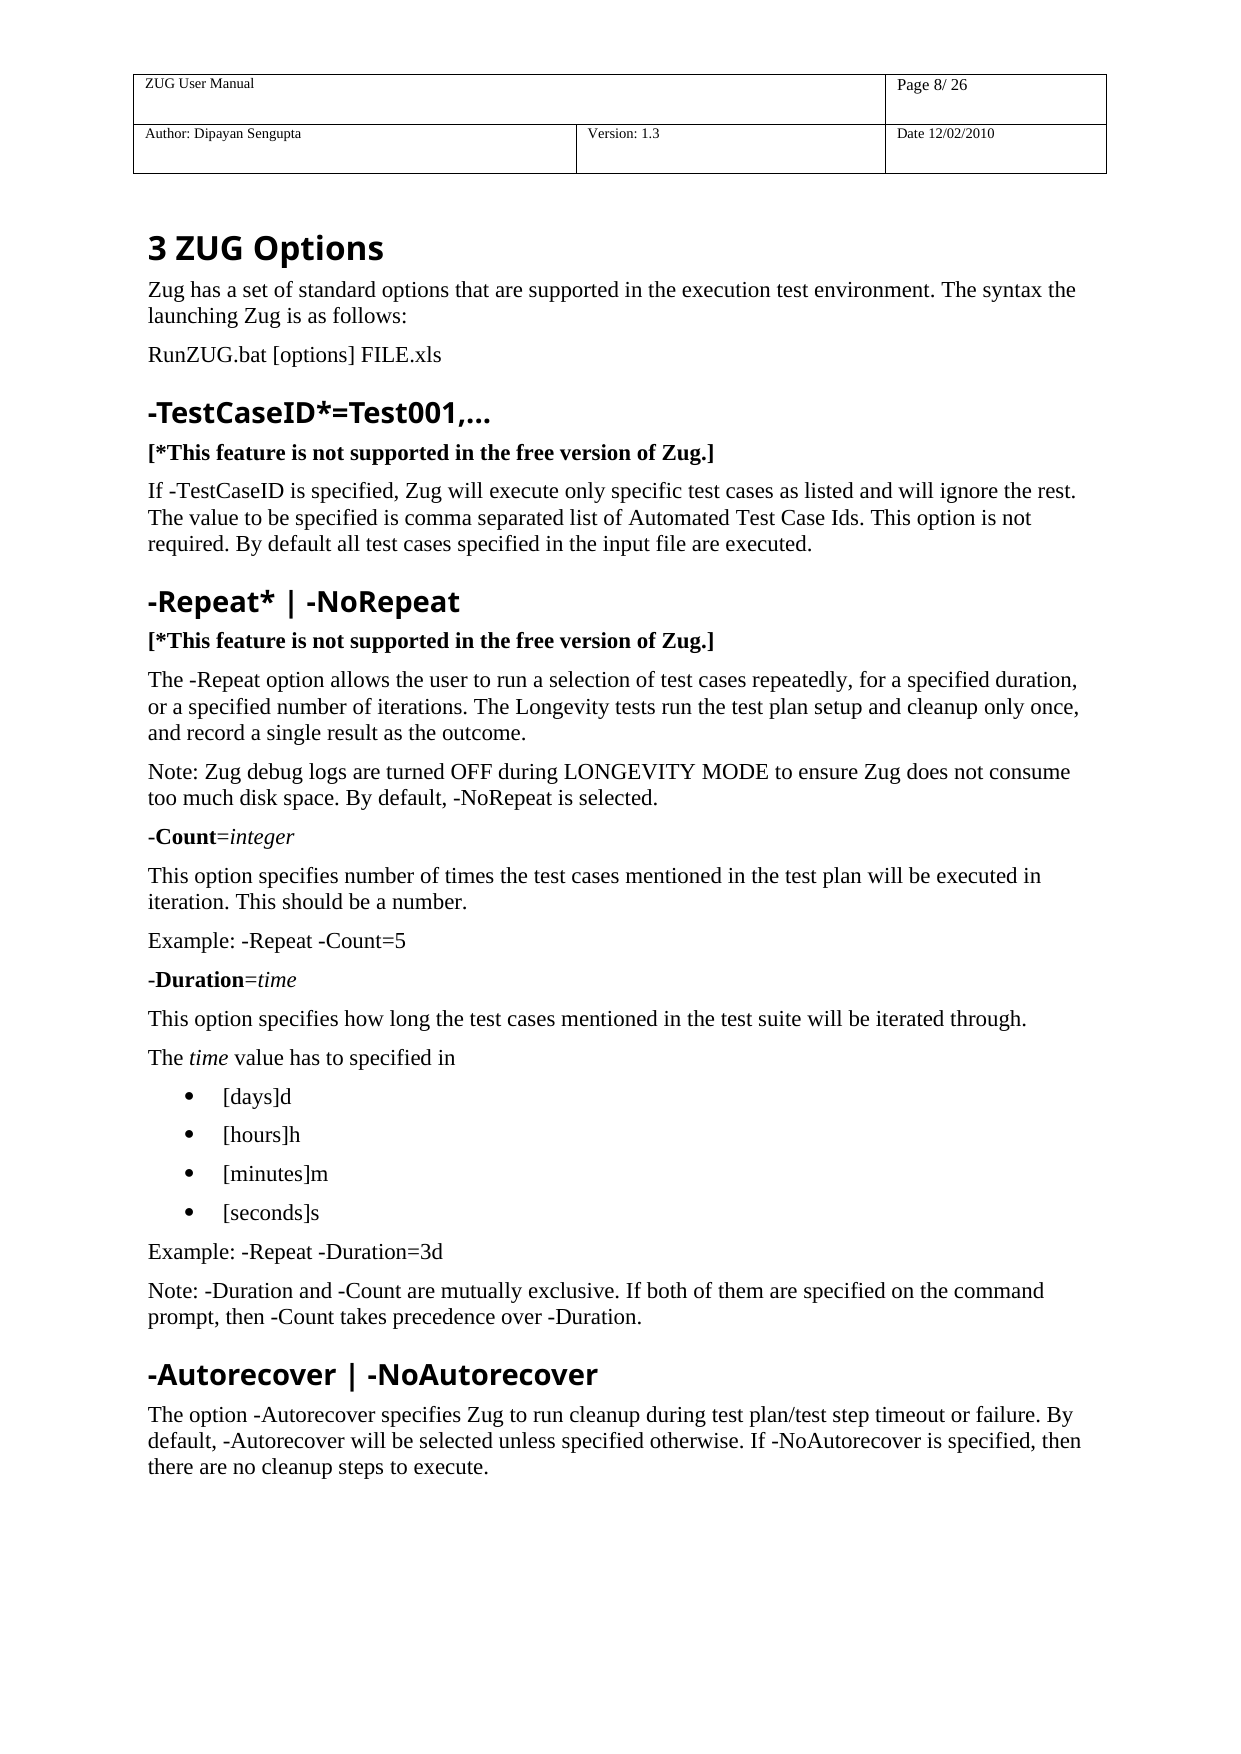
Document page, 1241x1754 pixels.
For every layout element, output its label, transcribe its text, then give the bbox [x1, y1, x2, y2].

subtitle -Repeat* | -NoRepeat [148, 582, 1092, 621]
text Example: -Repeat -Duration=3d [148, 1238, 1092, 1264]
list [days]d [185, 1083, 1092, 1109]
text Note: Zug debug logs are turned OFF during LONGEVITY MODE to ensure Zug does not consume too much disk space. By default, -NoRepeat is selected. [148, 758, 1092, 811]
text The time value has to specified in [148, 1044, 1092, 1070]
list [hours]h [185, 1122, 1092, 1148]
text The option -Autorecover specifies Zug to run cleanup during test plan/test step timeout or failure. By default, -Autorecover will be selected unless specified otherwise. If -NoAutorecover is specified, then there are no cleanup steps to execute. [148, 1401, 1092, 1480]
text This option specifies how long the test cases mentioned in the test suite will be iterated through. [148, 1005, 1092, 1031]
text If -TestCaseID is specified, Zug will execute only specific test cases as listed and will ignore the rest. The value to be specified is comma separated list of Automated Test Case Ids. This option is not required. By default all test cases specified in the input file are executed. [148, 478, 1092, 557]
text The -Repeat option allows the user to run a selection of test cases repeatedly, for a specified duration, or a specified number of iterations. The Longevity tests run the test plan setup and cleanup only once, and record a single result as the outcome. [148, 666, 1092, 746]
text [*This feature is not supported in the free version of Zug.] [148, 628, 1092, 654]
text Zug has a set of standard options that are supported in the execution test environment. The syntax the launching Zug is as follows: [148, 276, 1092, 329]
text Note: -Duration and -Count are mutually exclusive. If both of them are specified on the command prompt, then -Count takes precedence over -Duration. [148, 1277, 1092, 1330]
text [*This feature is not supported in the free version of Zug.] [148, 439, 1092, 465]
list [minutes]m [185, 1160, 1092, 1187]
text RunZUG.bat [options] FILE.xls [148, 341, 1092, 368]
list [seconds]s [185, 1199, 1092, 1226]
subtitle -Autorecover | -NoAutorecover [148, 1355, 1092, 1394]
text This option specifies number of times the test cases mentioned in the test plan will be executed in iteration. This should be a number. [148, 862, 1092, 915]
text Example: -Repeat -Count=5 [148, 927, 1092, 954]
subtitle ZUG Options [148, 224, 1092, 270]
text -Count=integer [148, 823, 1092, 849]
subtitle -TestCaseID*=Test001,... [148, 393, 1092, 432]
text -Duration=time [148, 966, 1092, 992]
